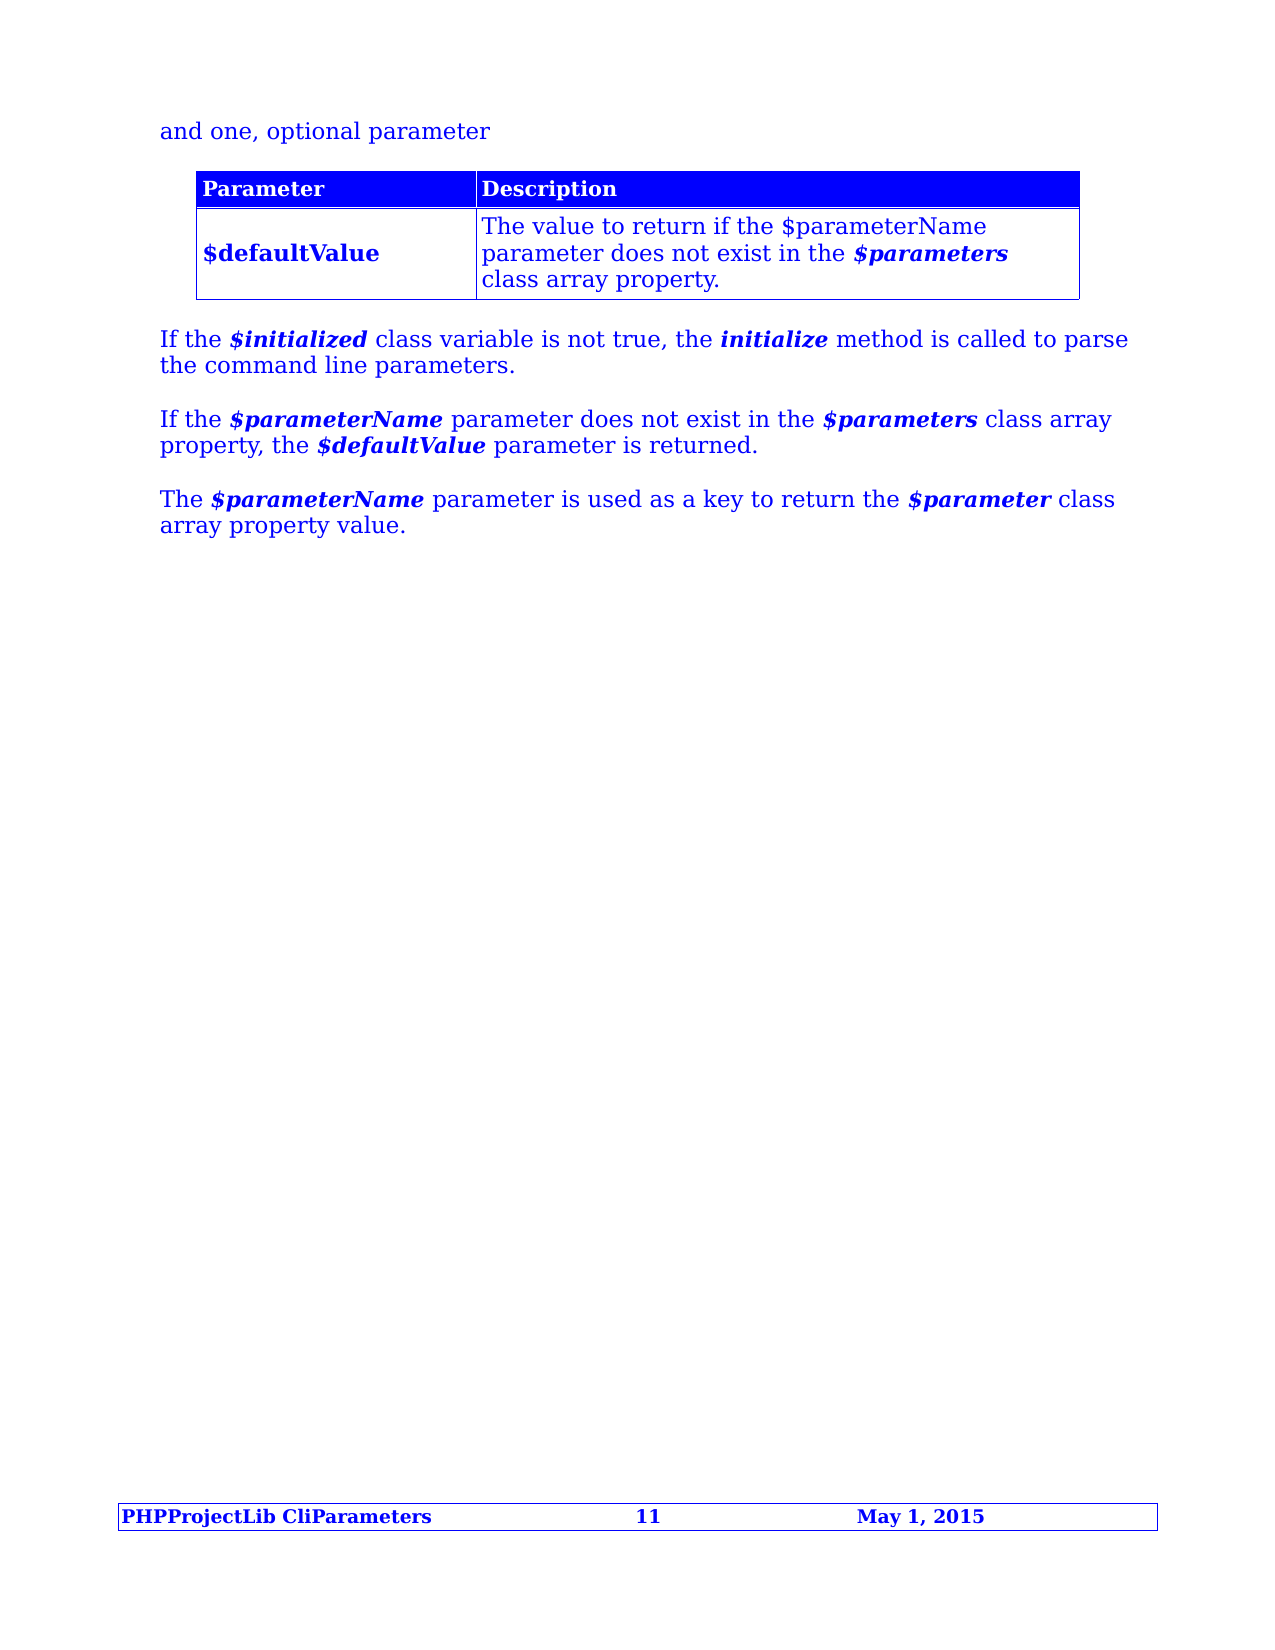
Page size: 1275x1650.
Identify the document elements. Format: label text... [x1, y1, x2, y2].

table_header Parameter [197, 172, 476, 207]
table_cell The value to return if the $parameterName parameter does not exist in the $parameters class array property. [477, 209, 1079, 299]
table_header Description [477, 172, 1079, 207]
text If the $parameterName parameter does not exist in the $parameters class array property, the $defaultValue parameter is returned. [159, 406, 1157, 459]
text The $parameterName parameter is used as a key to return the $parameter class array property value. [159, 486, 1157, 539]
table_cell $defaultValue [197, 209, 476, 299]
text and one, optional parameter [159, 118, 1157, 145]
text If the $initialized class variable is not true, the initialize method is called to parse the command line parameters. [159, 326, 1157, 379]
